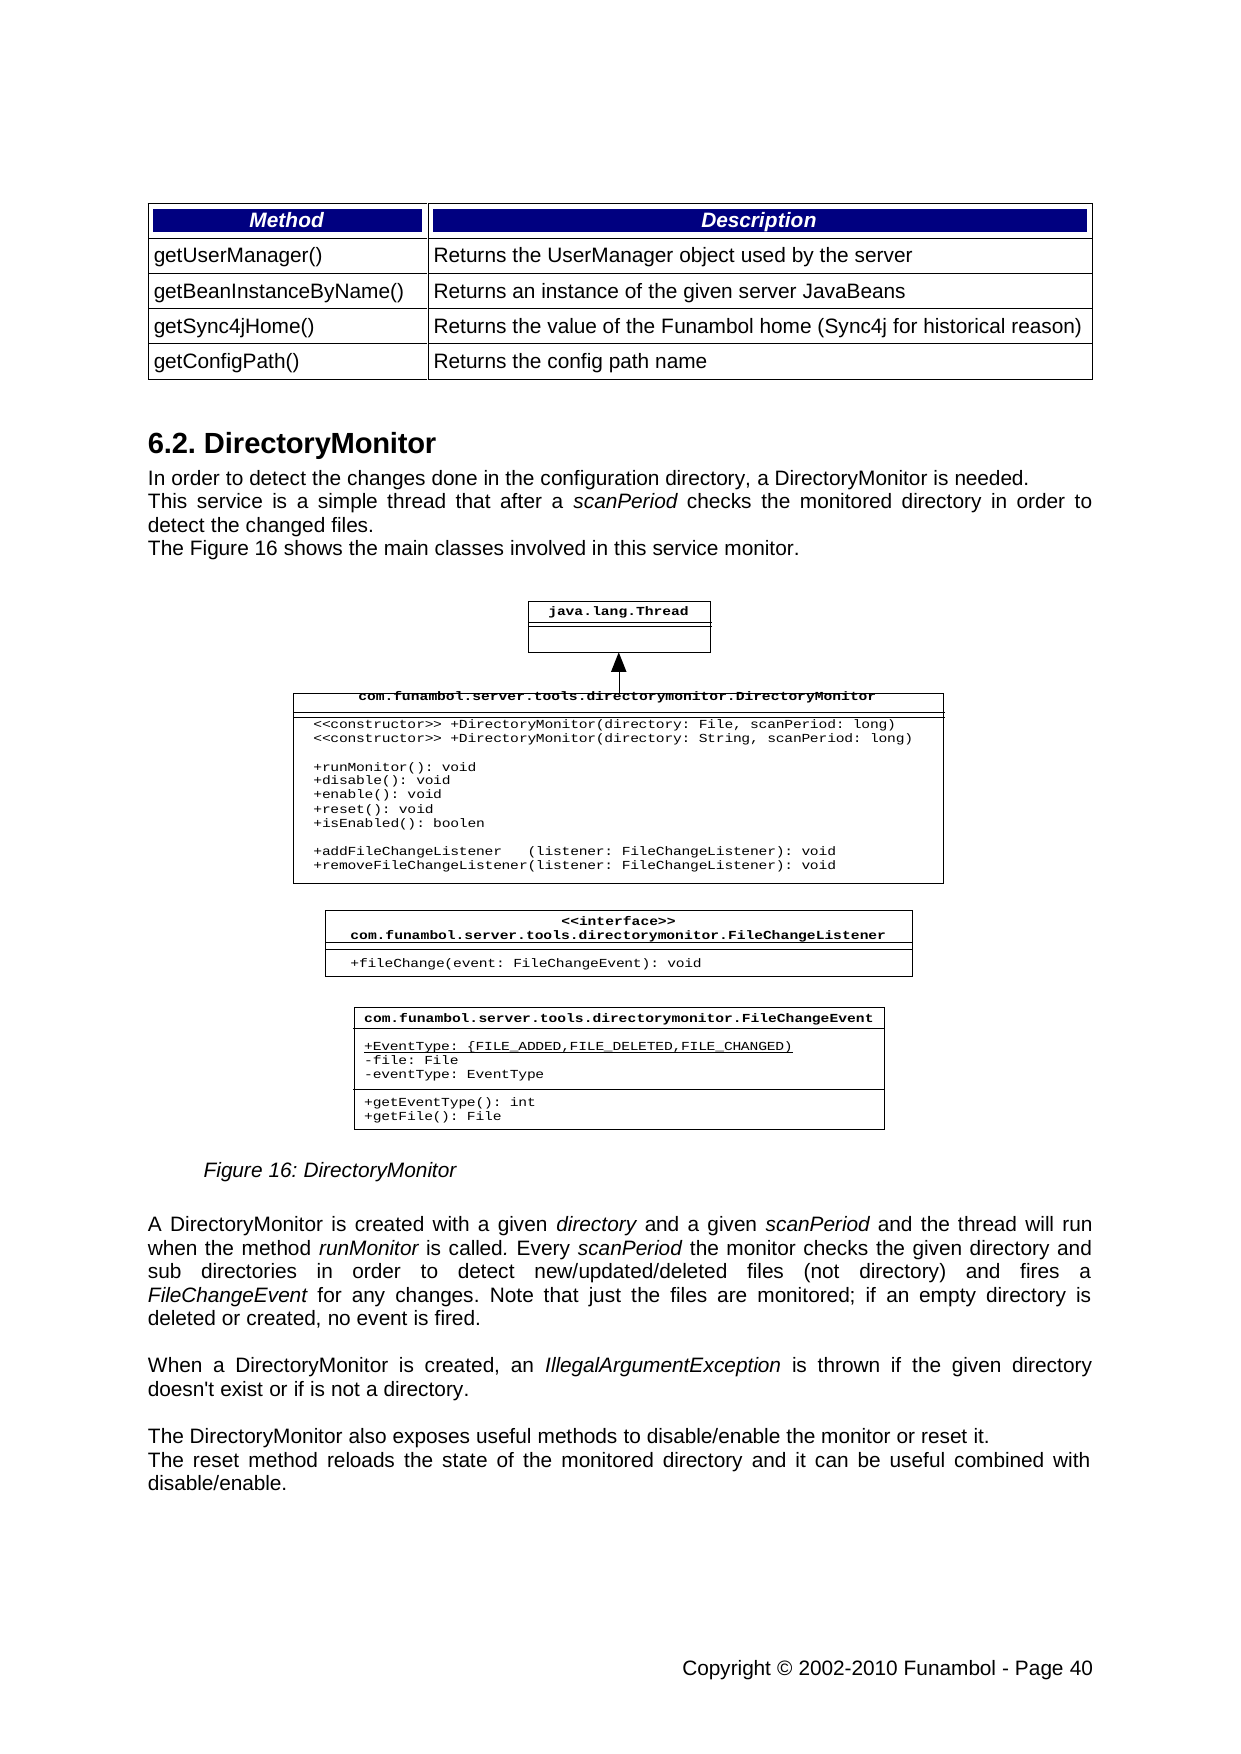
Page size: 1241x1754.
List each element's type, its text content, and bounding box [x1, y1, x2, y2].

table_cell getConfigPath() [149, 344, 427, 379]
text When a DirectoryMonitor is created, an IllegalArgumentException is thrown if the given directory doesn't exist or if is not a directory. [148, 1354, 1092, 1401]
text In order to detect the changes done in the configuration directory, a DirectoryMonitor is needed. [148, 466, 1092, 489]
table_cell Returns the config path name [429, 344, 1092, 379]
text The DirectoryMonitor also exposes useful methods to disable/enable the monitor or reset it. [148, 1424, 1092, 1448]
table_cell Returns an instance of the given server JavaBeans [429, 274, 1092, 308]
table_cell Returns the UserManager object used by the server [429, 239, 1092, 273]
table_cell getBeanInstanceByName() [149, 274, 427, 308]
table_cell getSync4jHome() [149, 309, 427, 343]
text This service is a simple thread that after a scanPeriod checks the monitored directory in order to detect the changed files. [148, 489, 1092, 537]
table_header Method [149, 204, 427, 238]
table_cell getUserManager() [149, 239, 427, 273]
table_header Description [429, 204, 1092, 238]
text The reset method reloads the state of the monitored directory and it can be useful combined with disable/enable. [148, 1448, 1092, 1495]
text A DirectoryMonitor is created with a given directory and a given scanPeriod and the thread will run when the method runMonitor is called. Every scanPeriod the monitor checks the given directory and sub directories in order to detect new/updated/deleted files (not directory) and fires a FileChangeEvent for any changes. Note that just the files are monitored; if an empty directory is deleted or created, no event is fired. [148, 560, 1092, 1330]
text Figure 16: DirectoryMonitor [203, 582, 1037, 1182]
table_cell Returns the value of the Funambol home (Sync4j for historical reason) [429, 309, 1092, 343]
subtitle DirectoryMonitor [148, 427, 1092, 460]
text The Figure 16 shows the main classes involved in this service monitor. [148, 537, 1092, 560]
